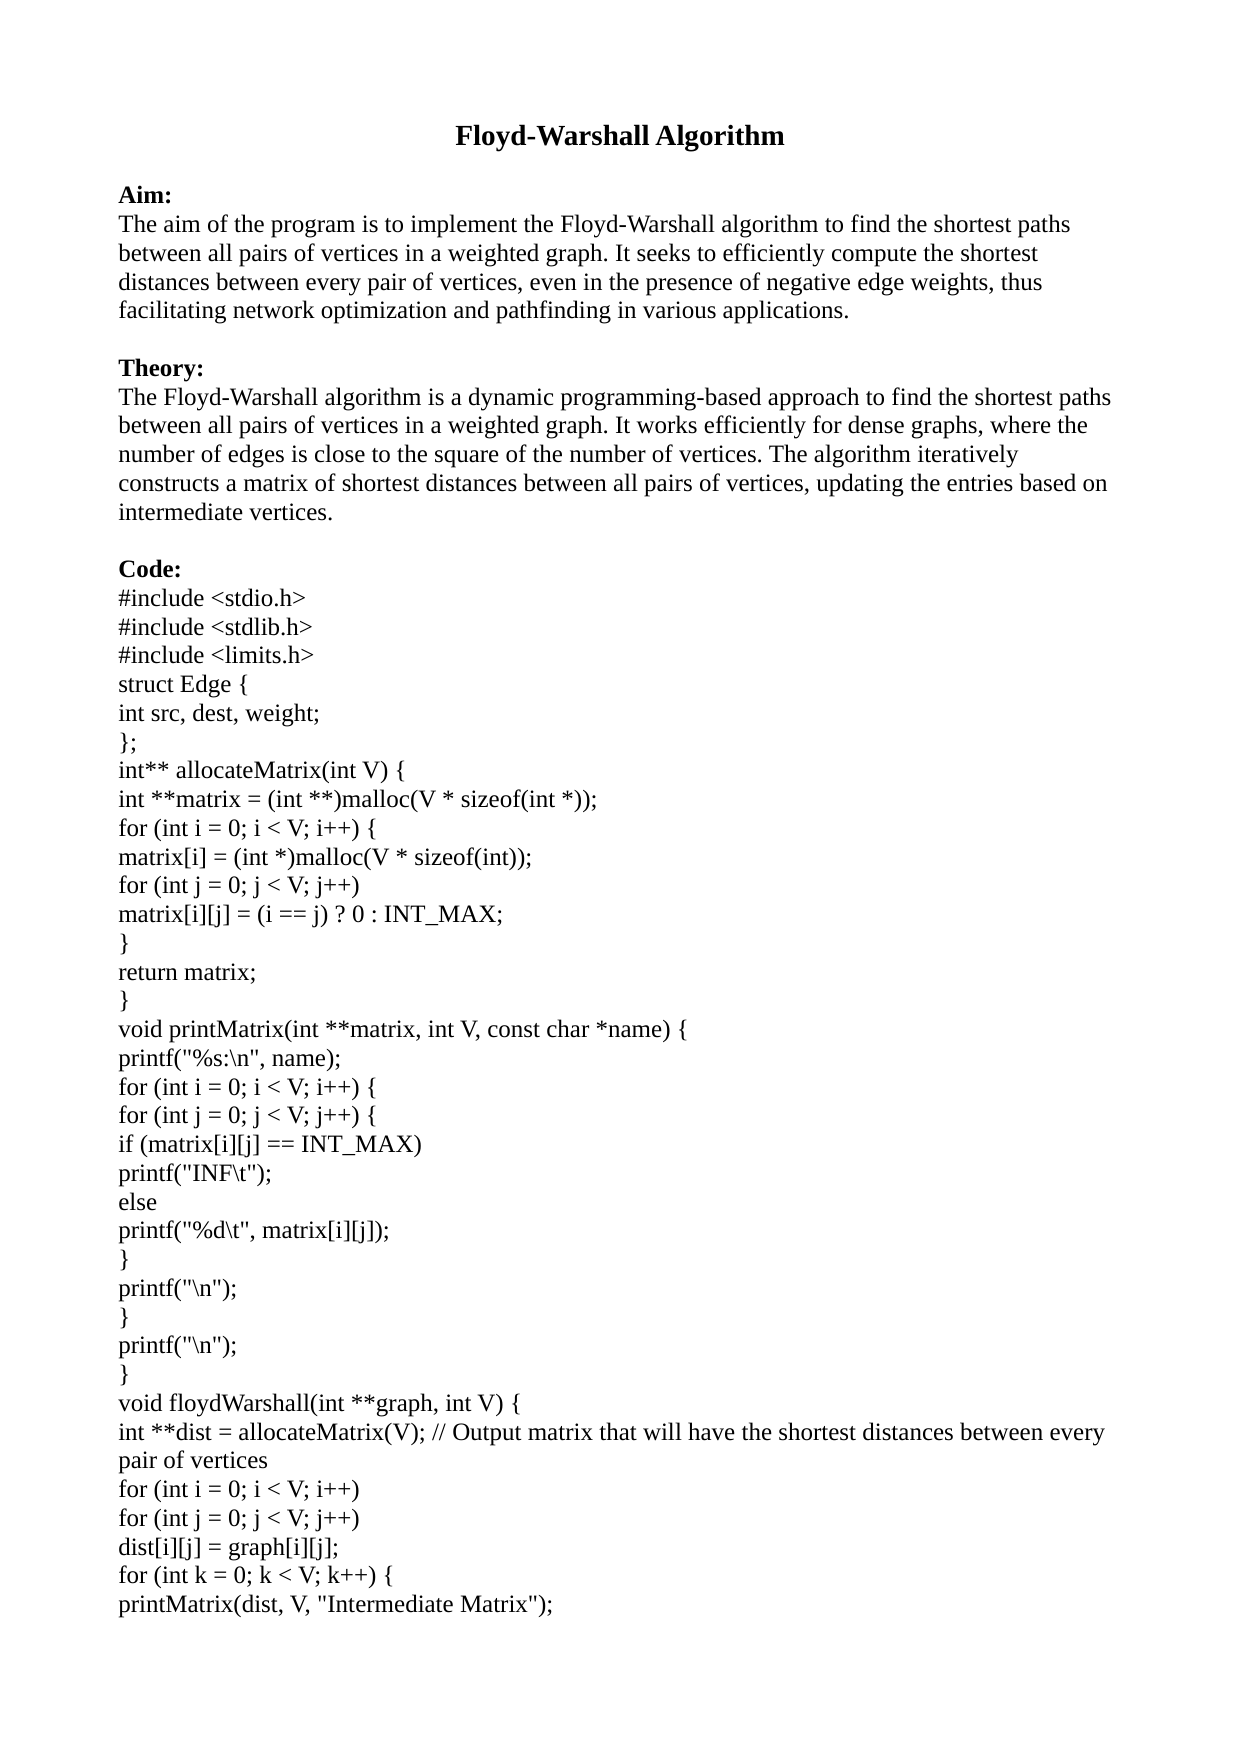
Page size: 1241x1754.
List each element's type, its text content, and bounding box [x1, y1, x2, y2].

text printf("%d\t", matrix[i][j]); [118, 1215, 1122, 1244]
text for (int j = 0; j < V; j++) [118, 870, 1122, 899]
text Aim: [118, 180, 1122, 209]
text Code: [118, 554, 1122, 583]
text printf("\n"); [118, 1273, 1122, 1302]
text for (int j = 0; j < V; j++) [118, 1503, 1122, 1532]
text The Floyd-Warshall algorithm is a dynamic programming-based approach to find the shortest paths between all pairs of vertices in a weighted graph. It works efficiently for dense graphs, where the number of edges is close to the square of the number of vertices. The algorithm iteratively constructs a matrix of shortest distances between all pairs of vertices, updating the entries based on intermediate vertices. [118, 382, 1122, 525]
text void printMatrix(int **matrix, int V, const char *name) { [118, 1014, 1122, 1043]
text printf("\n"); [118, 1330, 1122, 1359]
text Floyd-Warshall Algorithm [118, 118, 1122, 152]
text }; [118, 727, 1122, 755]
text matrix[i][j] = (i == j) ? 0 : INT_MAX; [118, 899, 1122, 928]
text The aim of the program is to implement the Floyd-Warshall algorithm to find the shortest paths between all pairs of vertices in a weighted graph. It seeks to efficiently compute the shortest distances between every pair of vertices, even in the presence of negative edge weights, thus facilitating network optimization and pathfinding in various applications. [118, 209, 1122, 324]
text Theory: [118, 353, 1122, 382]
text #include <limits.h> [118, 640, 1122, 669]
text for (int i = 0; i < V; i++) [118, 1474, 1122, 1503]
text dist[i][j] = graph[i][j]; [118, 1532, 1122, 1560]
text int **matrix = (int **)malloc(V * sizeof(int *)); [118, 784, 1122, 813]
text struct Edge { [118, 669, 1122, 698]
text return matrix; [118, 957, 1122, 985]
text } [118, 1359, 1122, 1388]
text } [118, 985, 1122, 1014]
text printMatrix(dist, V, "Intermediate Matrix"); [118, 1589, 1122, 1618]
text int **dist = allocateMatrix(V); // Output matrix that will have the shortest distances between every pair of vertices [118, 1417, 1122, 1474]
text for (int i = 0; i < V; i++) { [118, 813, 1122, 842]
text for (int k = 0; k < V; k++) { [118, 1560, 1122, 1589]
text printf("INF\t"); [118, 1158, 1122, 1187]
text printf("%s:\n", name); [118, 1043, 1122, 1072]
text else [118, 1187, 1122, 1215]
text for (int i = 0; i < V; i++) { [118, 1072, 1122, 1100]
text void floydWarshall(int **graph, int V) { [118, 1388, 1122, 1417]
text #include <stdio.h> [118, 583, 1122, 612]
text } [118, 1244, 1122, 1273]
text matrix[i] = (int *)malloc(V * sizeof(int)); [118, 842, 1122, 870]
text #include <stdlib.h> [118, 612, 1122, 640]
text int** allocateMatrix(int V) { [118, 755, 1122, 784]
text } [118, 928, 1122, 957]
text } [118, 1302, 1122, 1330]
text for (int j = 0; j < V; j++) { [118, 1100, 1122, 1129]
text int src, dest, weight; [118, 698, 1122, 727]
text if (matrix[i][j] == INT_MAX) [118, 1129, 1122, 1158]
